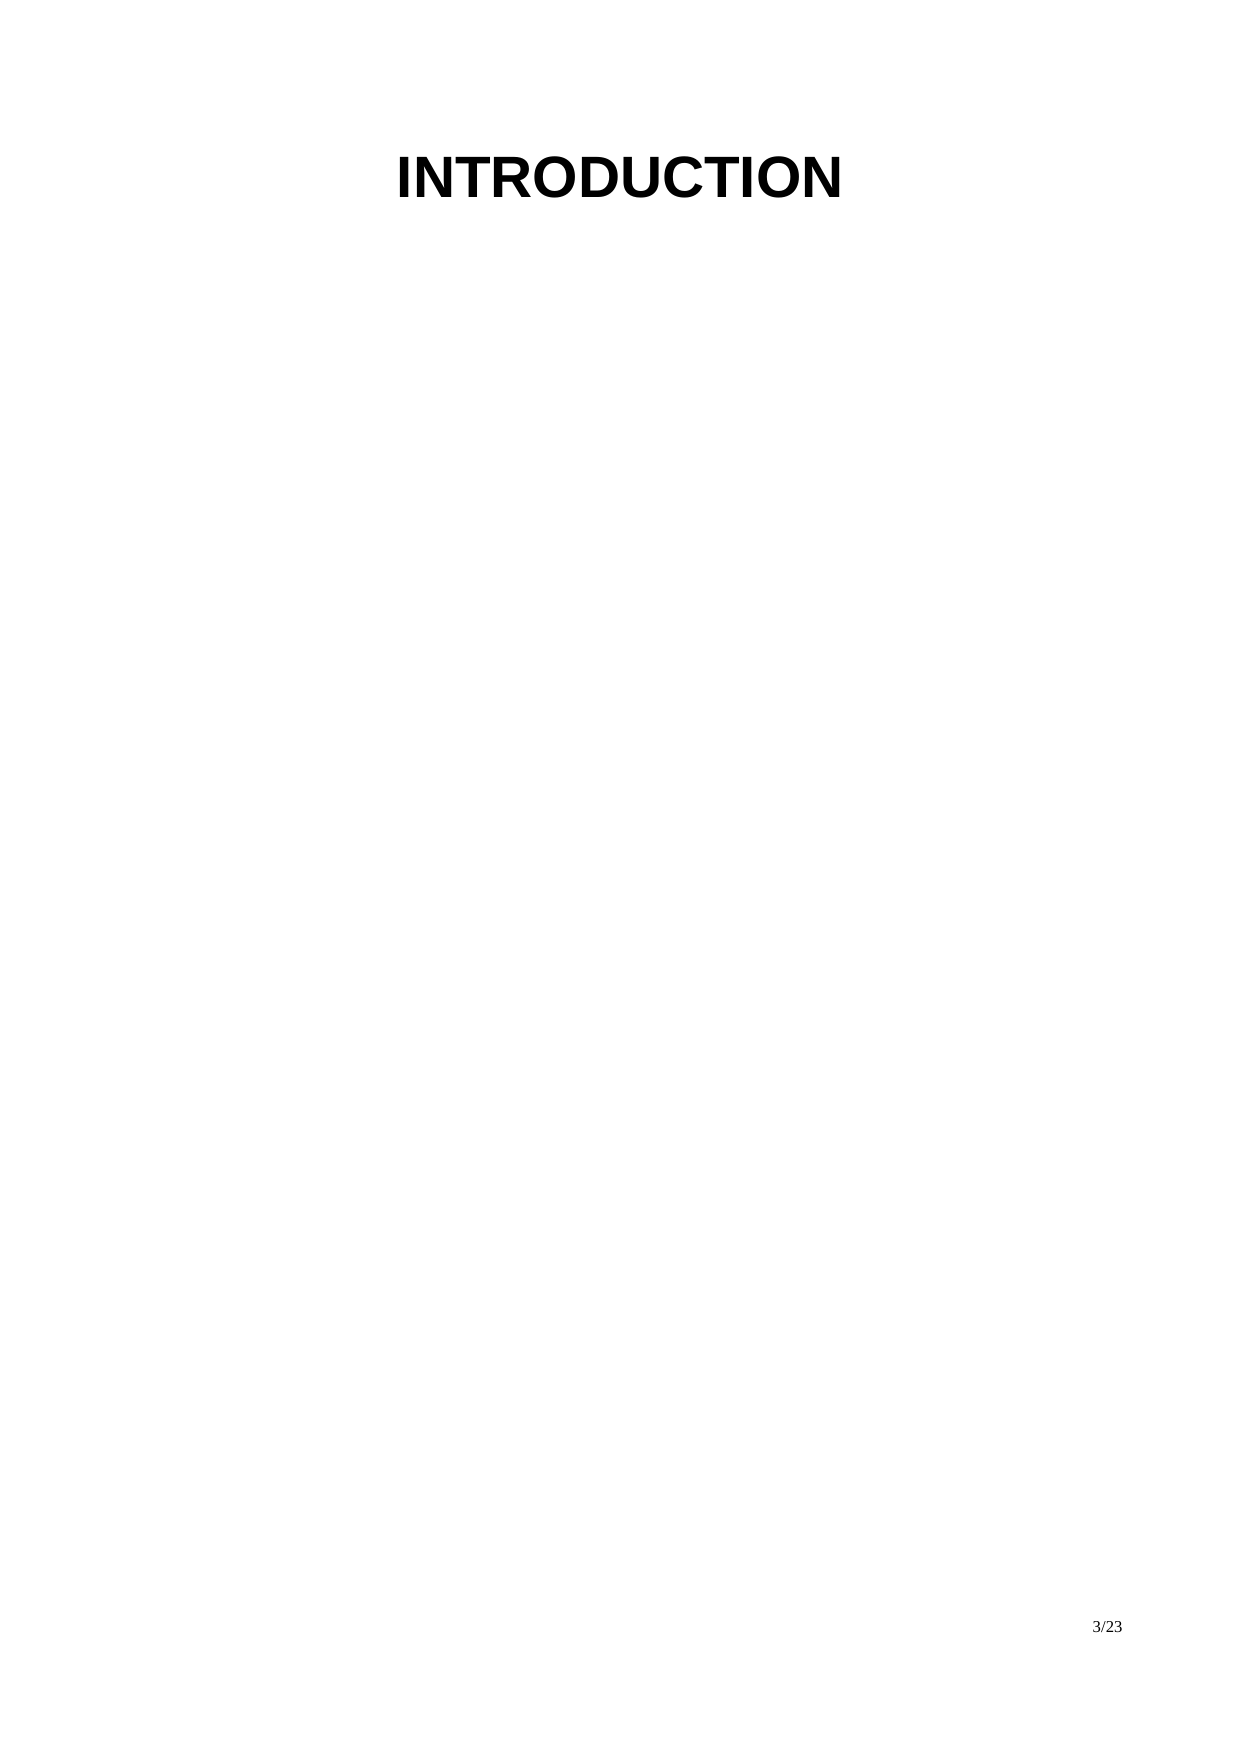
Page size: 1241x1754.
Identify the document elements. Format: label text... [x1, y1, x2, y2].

title INTRODUCTION [118, 143, 1122, 210]
